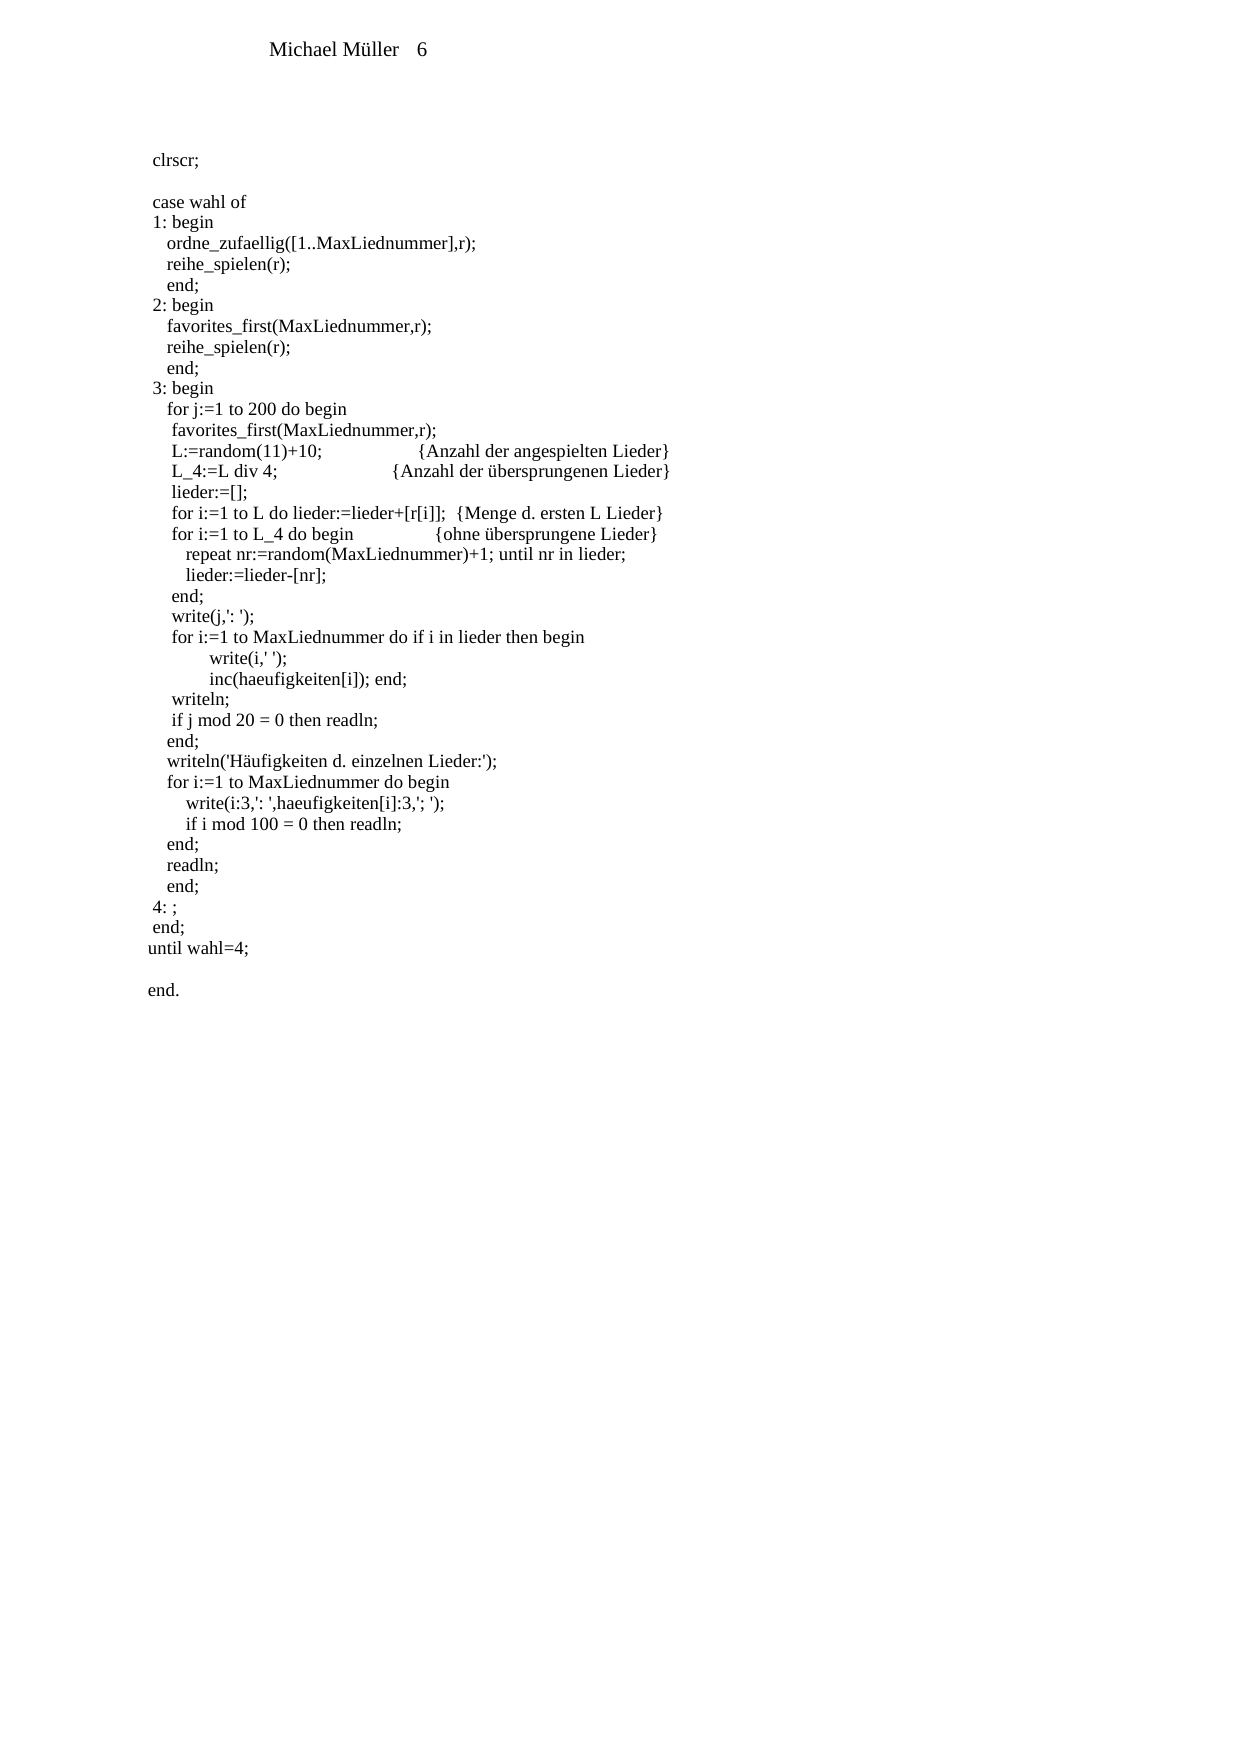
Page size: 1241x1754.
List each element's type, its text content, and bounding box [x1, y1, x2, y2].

text lieder:=[]; [148, 482, 1092, 502]
text for j:=1 to 200 do begin [148, 399, 1092, 419]
text favorites_first(MaxLiednummer,r); [148, 419, 1092, 440]
text if i mod 100 = 0 then readln; [148, 813, 1092, 834]
text ordne_zufaellig([1..MaxLiednummer],r); [148, 233, 1092, 254]
text L:=random(11)+10; {Anzahl der angespielten Lieder} [148, 440, 1092, 461]
text writeln; [148, 689, 1092, 710]
text for i:=1 to MaxLiednummer do begin [148, 772, 1092, 793]
text end; [148, 585, 1092, 606]
text 1: begin [148, 212, 1092, 233]
text inc(haeufigkeiten[i]); end; [148, 668, 1092, 689]
text reihe_spielen(r); [148, 254, 1092, 274]
text write(i,' '); [148, 647, 1092, 668]
text clrscr; [148, 150, 1092, 171]
text 4: ; [148, 896, 1092, 917]
text end; [148, 876, 1092, 896]
text favorites_first(MaxLiednummer,r); [148, 316, 1092, 337]
text if j mod 20 = 0 then readln; [148, 710, 1092, 730]
text write(i:3,': ',haeufigkeiten[i]:3,'; '); [148, 793, 1092, 813]
text readln; [148, 855, 1092, 876]
text for i:=1 to L do lieder:=lieder+[r[i]]; {Menge d. ersten L Lieder} [148, 502, 1092, 523]
text end; [148, 730, 1092, 751]
text end; [148, 357, 1092, 378]
text for i:=1 to L_4 do begin {ohne übersprungene Lieder} [148, 523, 1092, 544]
text 3: begin [148, 378, 1092, 399]
text repeat nr:=random(MaxLiednummer)+1; until nr in lieder; [148, 544, 1092, 564]
text end; [148, 917, 1092, 938]
text for i:=1 to MaxLiednummer do if i in lieder then begin [148, 627, 1092, 647]
text case wahl of [148, 191, 1092, 212]
text L_4:=L div 4; {Anzahl der übersprungenen Lieder} [148, 461, 1092, 482]
text lieder:=lieder-[nr]; [148, 564, 1092, 585]
text writeln('Häufigkeiten d. einzelnen Lieder:'); [148, 751, 1092, 772]
text reihe_spielen(r); [148, 337, 1092, 357]
text 2: begin [148, 295, 1092, 316]
text end; [148, 274, 1092, 295]
text end; [148, 834, 1092, 855]
text end. [148, 979, 1092, 1000]
text until wahl=4; [148, 938, 1092, 958]
text write(j,': '); [148, 606, 1092, 627]
